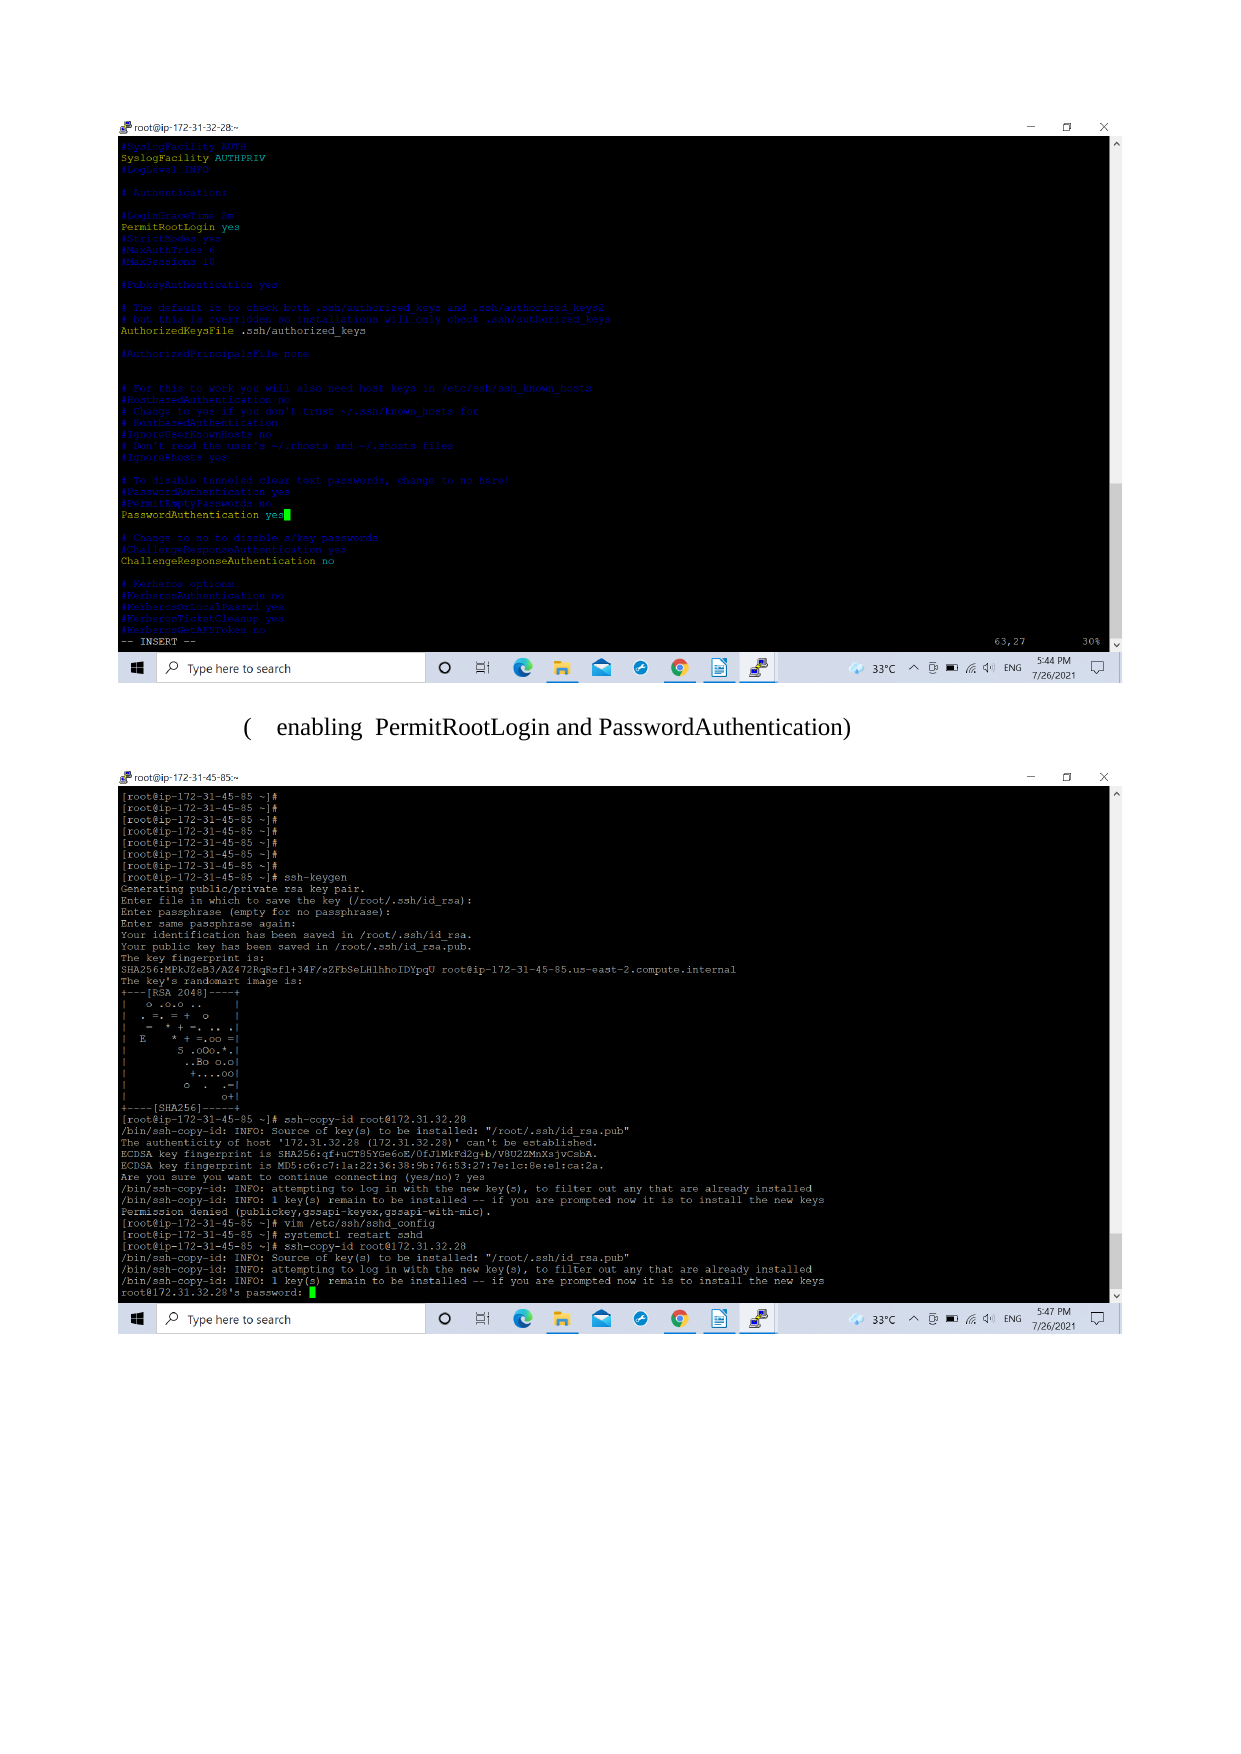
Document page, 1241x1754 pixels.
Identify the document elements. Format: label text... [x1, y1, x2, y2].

picture [118, 118, 1123, 683]
picture [118, 769, 1123, 1334]
text ( enabling PermitRootLogin and PasswordAuthentication) [118, 712, 1122, 740]
